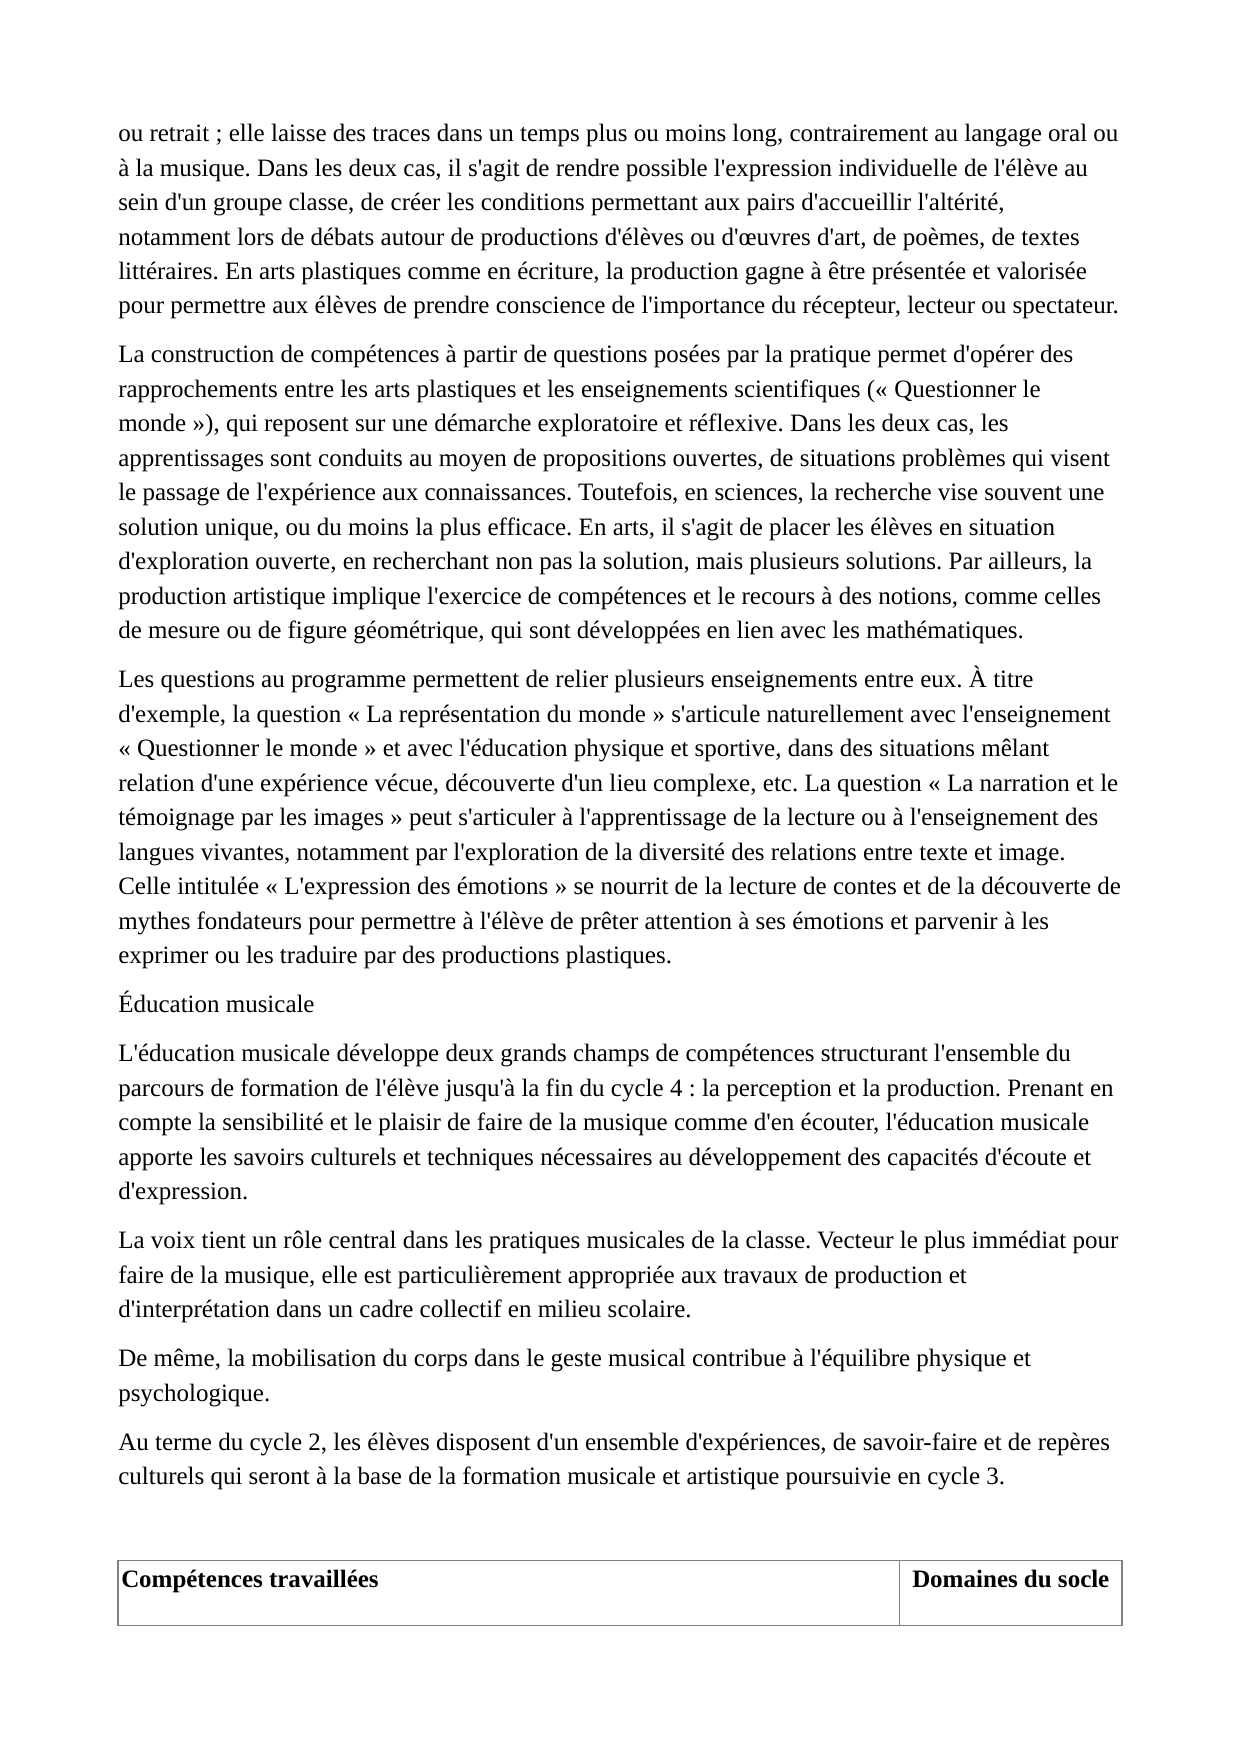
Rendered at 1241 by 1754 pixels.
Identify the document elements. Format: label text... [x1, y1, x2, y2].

text La construction de compétences à partir de questions posées par la pratique permet d'opérer des rapprochements entre les arts plastiques et les enseignements scientifiques (« Questionner le monde »), qui reposent sur une démarche exploratoire et réflexive. Dans les deux cas, les apprentissages sont conduits au moyen de propositions ouvertes, de situations problèmes qui visent le passage de l'expérience aux connaissances. Toutefois, en sciences, la recherche vise souvent une solution unique, ou du moins la plus efficace. En arts, il s'agit de placer les élèves en situation d'exploration ouverte, en recherchant non pas la solution, mais plusieurs solutions. Par ailleurs, la production artistique implique l'exercice de compétences et le recours à des notions, comme celles de mesure ou de figure géométrique, qui sont développées en lien avec les mathématiques. [118, 339, 1122, 644]
text De même, la mobilisation du corps dans le geste musical contribue à l'équilibre physique et psychologique. [118, 1343, 1122, 1407]
text La voix tient un rôle central dans les pratiques musicales de la classe. Vecteur le plus immédiat pour faire de la musique, elle est particulièrement appropriée aux travaux de production et d'interprétation dans un cadre collectif en milieu scolaire. [118, 1225, 1122, 1323]
table_header Compétences travaillées [119, 1561, 899, 1625]
text Les questions au programme permettent de relier plusieurs enseignements entre eux. À titre d'exemple, la question « La représentation du monde » s'articule naturellement avec l'enseignement « Questionner le monde » et avec l'éducation physique et sportive, dans des situations mêlant relation d'une expérience vécue, découverte d'un lieu complexe, etc. La question « La narration et le témoignage par les images » peut s'articuler à l'apprentissage de la lecture ou à l'enseignement des langues vivantes, notamment par l'exploration de la diversité des relations entre texte et image. Celle intitulée « L'expression des émotions » se nourrit de la lecture de contes et de la découverte de mythes fondateurs pour permettre à l'élève de prêter attention à ses émotions et parvenir à les exprimer ou les traduire par des productions plastiques. [118, 664, 1122, 969]
text Éducation musicale [118, 989, 1122, 1018]
text ou retrait ; elle laisse des traces dans un temps plus ou moins long, contrairement au langage oral ou à la musique. Dans les deux cas, il s'agit de rendre possible l'expression individuelle de l'élève au sein d'un groupe classe, de créer les conditions permettant aux pairs d'accueillir l'altérité, notamment lors de débats autour de productions d'élèves ou d'œuvres d'art, de poèmes, de textes littéraires. En arts plastiques comme en écriture, la production gagne à être présentée et valorisée pour permettre aux élèves de prendre conscience de l'importance du récepteur, lecteur ou spectateur. [118, 118, 1122, 319]
table_header Domaines du socle [900, 1561, 1121, 1625]
text L'éducation musicale développe deux grands champs de compétences structurant l'ensemble du parcours de formation de l'élève jusqu'à la fin du cycle 4 : la perception et la production. Prenant en compte la sensibilité et le plaisir de faire de la musique comme d'en écouter, l'éducation musicale apporte les savoirs culturels et techniques nécessaires au développement des capacités d'écoute et d'expression. [118, 1038, 1122, 1205]
text Au terme du cycle 2, les élèves disposent d'un ensemble d'expériences, de savoir-faire et de repères culturels qui seront à la base de la formation musicale et artistique poursuivie en cycle 3. [118, 1427, 1122, 1490]
